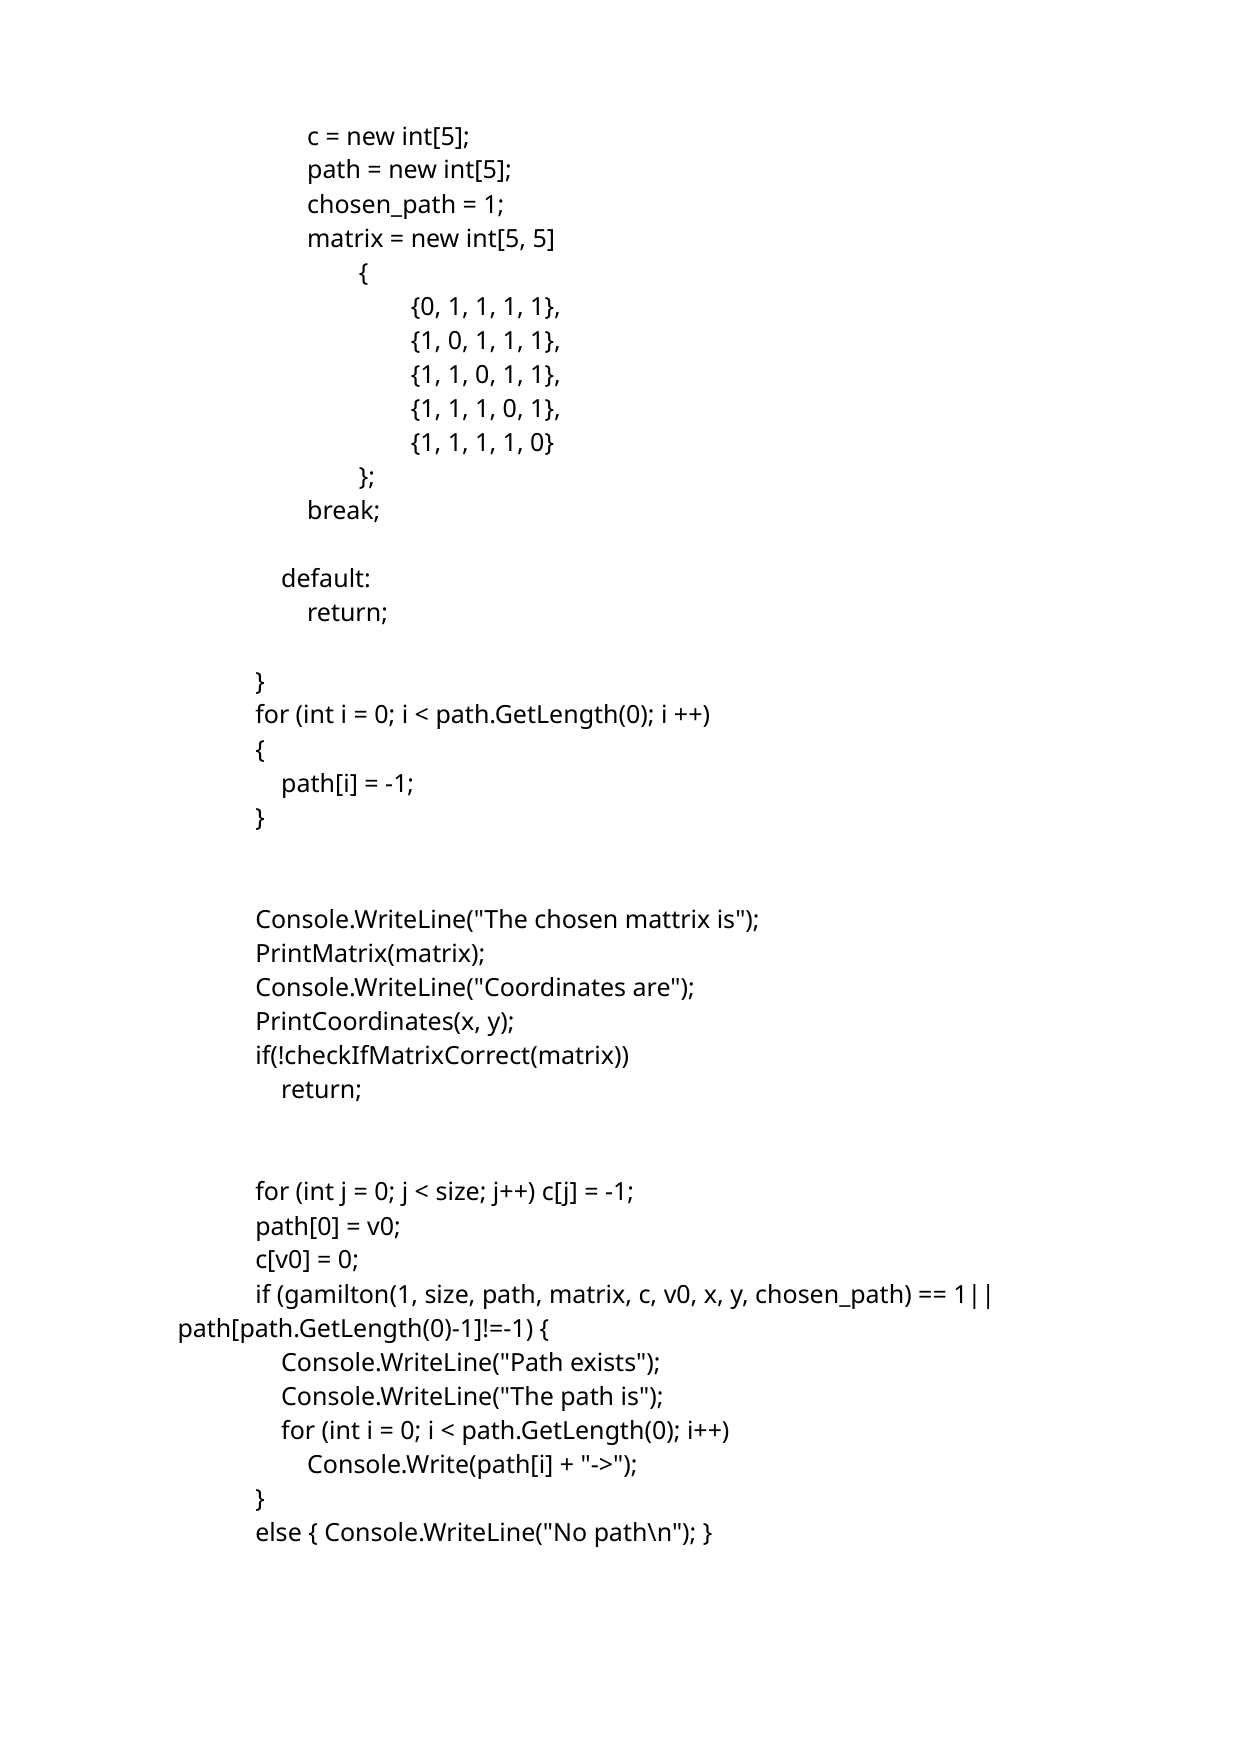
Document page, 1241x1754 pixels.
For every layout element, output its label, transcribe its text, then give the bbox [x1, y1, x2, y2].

text } [177, 1481, 1152, 1515]
text {1, 1, 0, 1, 1}, [177, 357, 1152, 391]
text if (gamilton(1, size, path, matrix, c, v0, x, y, chosen_path) == 1||path[path.GetLength(0)-1]!=-1) { [177, 1276, 1152, 1344]
text path[0] = v0; [177, 1208, 1152, 1242]
text Console.WriteLine("Path exists"); [177, 1344, 1152, 1378]
text for (int j = 0; j < size; j++) c[j] = -1; [177, 1174, 1152, 1208]
text Console.WriteLine("Coordinates are"); [177, 970, 1152, 1004]
text Console.WriteLine("The chosen mattrix is"); [177, 902, 1152, 936]
text { [177, 731, 1152, 765]
text if(!checkIfMatrixCorrect(matrix)) [177, 1038, 1152, 1072]
text break; [177, 493, 1152, 527]
text } [177, 799, 1152, 833]
text {0, 1, 1, 1, 1}, [177, 288, 1152, 322]
text path = new int[5]; [177, 152, 1152, 186]
text return; [177, 1072, 1152, 1106]
text c[v0] = 0; [177, 1242, 1152, 1276]
text {1, 0, 1, 1, 1}, [177, 322, 1152, 357]
text return; [177, 595, 1152, 629]
text {1, 1, 1, 0, 1}, [177, 391, 1152, 425]
text path[i] = -1; [177, 765, 1152, 799]
text matrix = new int[5, 5] [177, 220, 1152, 254]
text for (int i = 0; i < path.GetLength(0); i ++) [177, 697, 1152, 731]
text Console.Write(path[i] + "->"); [177, 1447, 1152, 1481]
text {1, 1, 1, 1, 0} [177, 425, 1152, 459]
text c = new int[5]; [177, 118, 1152, 152]
text { [177, 254, 1152, 288]
text else { Console.WriteLine("No path\n"); } [177, 1515, 1152, 1549]
text } [177, 663, 1152, 697]
text PrintCoordinates(x, y); [177, 1004, 1152, 1038]
text Console.WriteLine("The path is"); [177, 1378, 1152, 1412]
text }; [177, 459, 1152, 493]
text default: [177, 561, 1152, 595]
text for (int i = 0; i < path.GetLength(0); i++) [177, 1412, 1152, 1447]
text PrintMatrix(matrix); [177, 936, 1152, 970]
text chosen_path = 1; [177, 186, 1152, 220]
